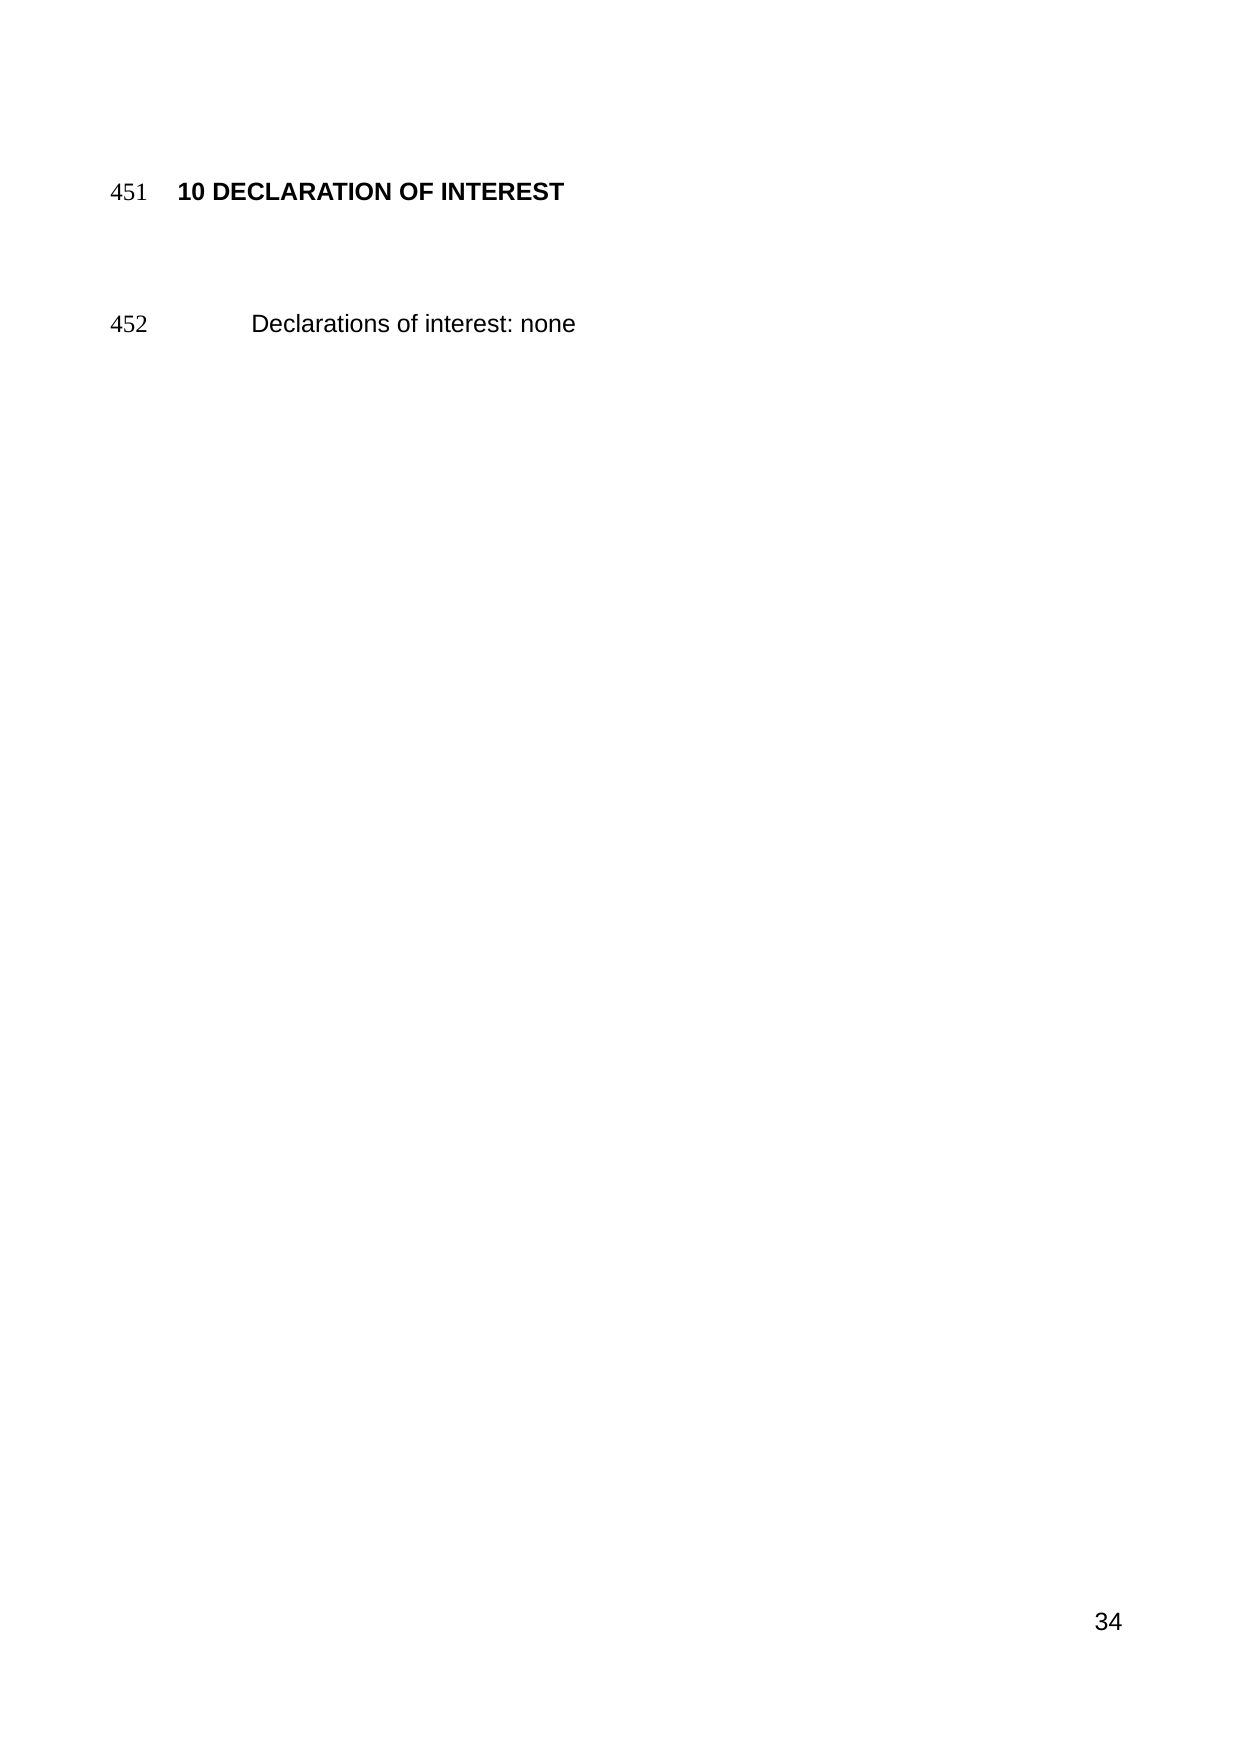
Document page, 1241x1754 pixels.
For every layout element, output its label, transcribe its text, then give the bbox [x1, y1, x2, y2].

subtitle Declaration of interest [177, 177, 1122, 206]
text Declarations of interest: none [177, 309, 1122, 338]
